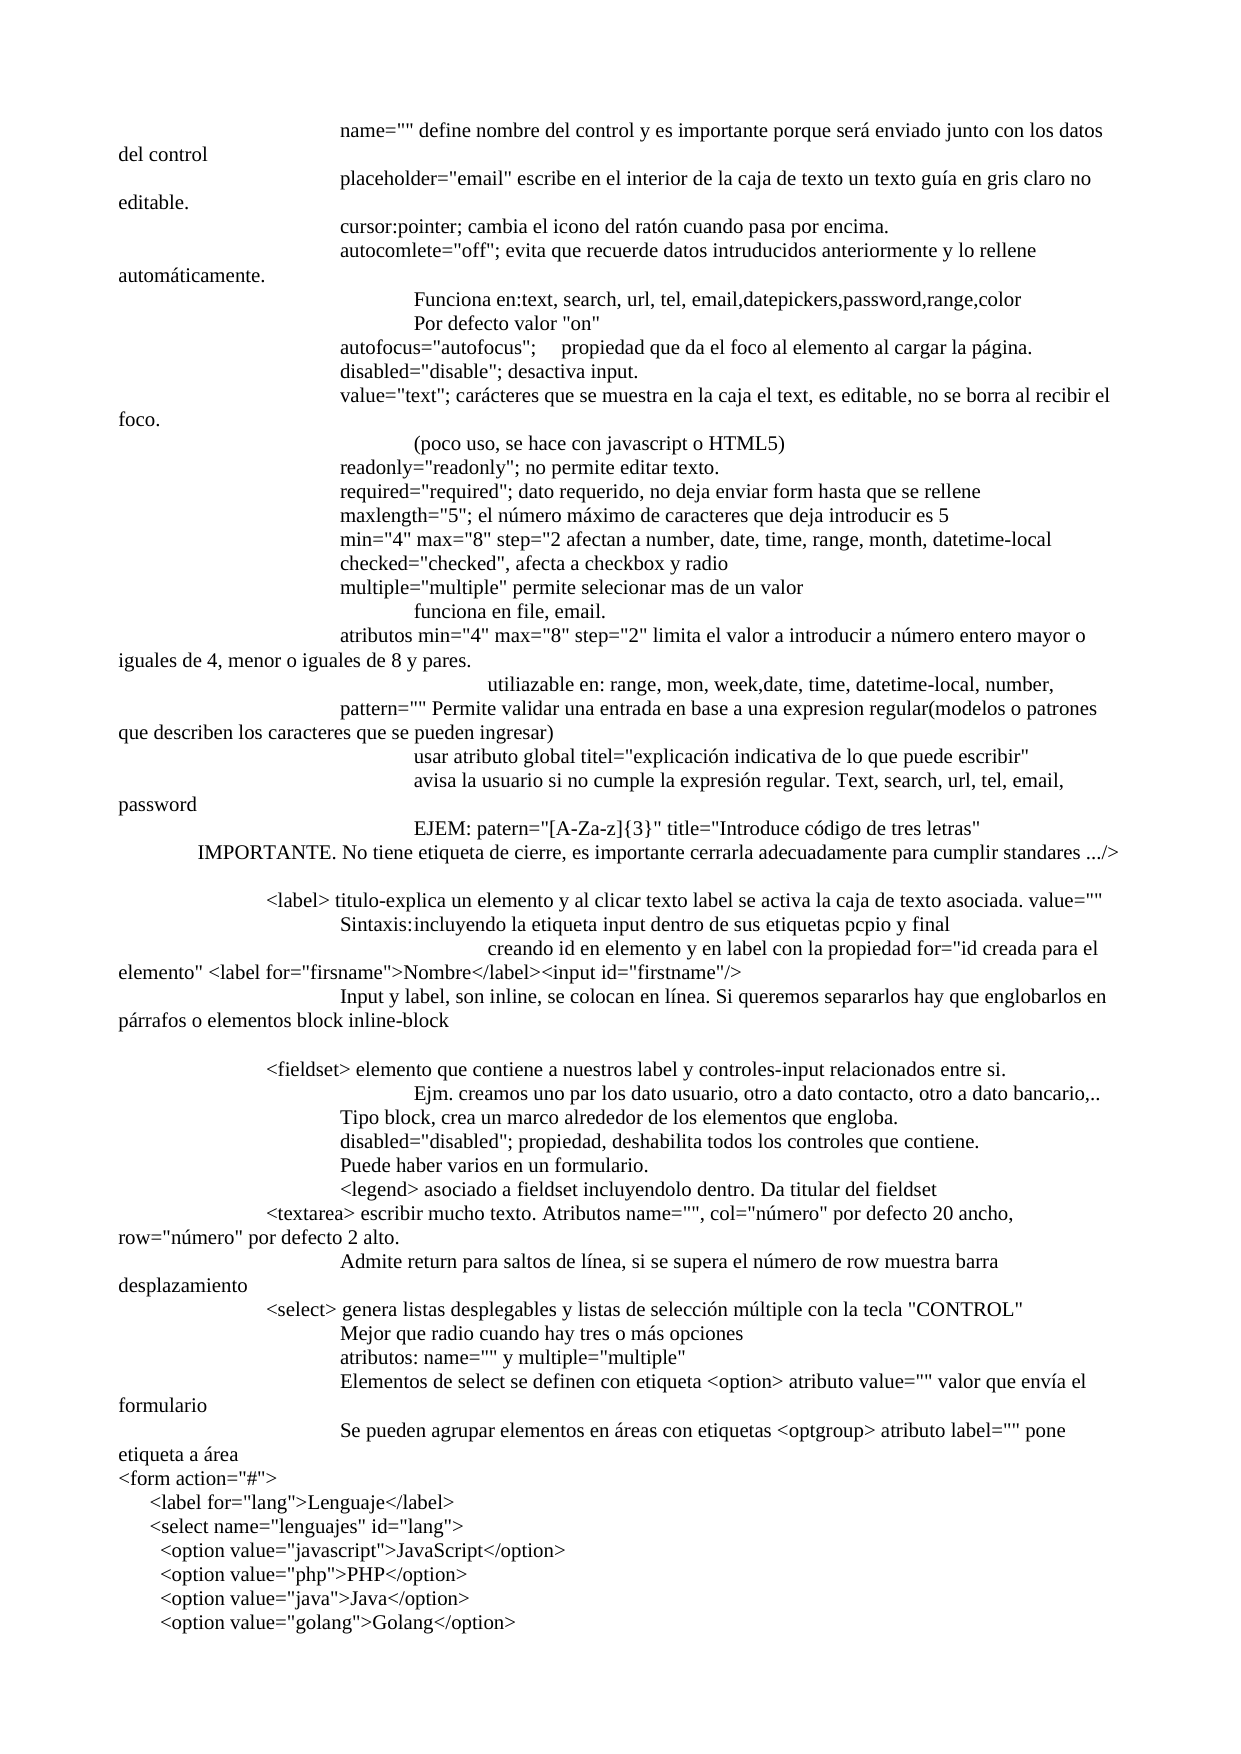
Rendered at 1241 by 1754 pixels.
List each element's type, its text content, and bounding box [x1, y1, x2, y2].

text Se pueden agrupar elementos en áreas con etiquetas <optgroup> atributo label="" pone etiqueta a área [118, 1417, 1122, 1466]
text autofocus="autofocus"; propiedad que da el foco al elemento al cargar la página. [118, 335, 1122, 359]
text Elementos de select se definen con etiqueta <option> atributo value="" valor que envía el formulario [118, 1369, 1122, 1417]
text <select name="lenguajes" id="lang"> [118, 1514, 1122, 1538]
text creando id en elemento y en label con la propiedad for="id creada para el elemento" <label for="firsname">Nombre</label><input id="firstname"/> [118, 936, 1122, 984]
text <option value="java">Java</option> [118, 1586, 1122, 1610]
text atributos min="4" max="8" step="2" limita el valor a introducir a número entero mayor o iguales de 4, menor o iguales de 8 y pares. [118, 623, 1122, 672]
text disabled="disable"; desactiva input. [118, 359, 1122, 383]
text Puede haber varios en un formulario. [118, 1153, 1122, 1177]
text autocomlete="off"; evita que recuerde datos intruducidos anteriormente y lo rellene automáticamente. [118, 238, 1122, 287]
text <legend> asociado a fieldset incluyendolo dentro. Da titular del fieldset [118, 1177, 1122, 1201]
text <option value="javascript">JavaScript</option> [118, 1538, 1122, 1562]
text Tipo block, crea un marco alrededor de los elementos que engloba. [118, 1105, 1122, 1129]
text name="" define nombre del control y es importante porque será enviado junto con los datos del control [118, 118, 1122, 166]
text Admite return para saltos de línea, si se supera el número de row muestra barra desplazamiento [118, 1249, 1122, 1297]
text funciona en file, email. [118, 599, 1122, 623]
text Mejor que radio cuando hay tres o más opciones [118, 1321, 1122, 1345]
text pattern="" Permite validar una entrada en base a una expresion regular(modelos o patrones que describen los caracteres que se pueden ingresar) [118, 696, 1122, 744]
text EJEM: patern="[A-Za-z]{3}" title="Introduce código de tres letras" [118, 816, 1122, 840]
text Input y label, son inline, se colocan en línea. Si queremos separarlos hay que englobarlos en párrafos o elementos block inline-block [118, 984, 1122, 1032]
text <label> titulo-explica un elemento y al clicar texto label se activa la caja de texto asociada. value="" [118, 888, 1122, 912]
text required="required"; dato requerido, no deja enviar form hasta que se rellene [118, 479, 1122, 503]
text min="4" max="8" step="2 afectan a number, date, time, range, month, datetime-local [118, 527, 1122, 551]
text maxlength="5"; el número máximo de caracteres que deja introducir es 5 [118, 503, 1122, 527]
text value="text"; carácteres que se muestra en la caja el text, es editable, no se borra al recibir el foco. [118, 383, 1122, 431]
text <textarea> escribir mucho texto. Atributos name="", col="número" por defecto 20 ancho, row="número" por defecto 2 alto. [118, 1201, 1122, 1249]
text atributos: name="" y multiple="multiple" [118, 1345, 1122, 1369]
text cursor:pointer; cambia el icono del ratón cuando pasa por encima. [118, 214, 1122, 238]
text placeholder="email" escribe en el interior de la caja de texto un texto guía en gris claro no editable. [118, 166, 1122, 214]
text checked="checked", afecta a checkbox y radio [118, 551, 1122, 575]
text <fieldset> elemento que contiene a nuestros label y controles-input relacionados entre si. [118, 1057, 1122, 1081]
text disabled="disabled"; propiedad, deshabilita todos los controles que contiene. [118, 1129, 1122, 1153]
text <option value="golang">Golang</option> [118, 1610, 1122, 1634]
text (poco uso, se hace con javascript o HTML5) [118, 431, 1122, 455]
text multiple="multiple" permite selecionar mas de un valor [118, 575, 1122, 599]
text IMPORTANTE. No tiene etiqueta de cierre, es importante cerrarla adecuadamente para cumplir standares .../> [118, 840, 1122, 864]
text <label for="lang">Lenguaje</label> [118, 1490, 1122, 1514]
text <option value="php">PHP</option> [118, 1562, 1122, 1586]
text usar atributo global titel="explicación indicativa de lo que puede escribir" [118, 744, 1122, 768]
text readonly="readonly"; no permite editar texto. [118, 455, 1122, 479]
text Por defecto valor "on" [118, 311, 1122, 335]
text utiliazable en: range, mon, week,date, time, datetime-local, number, [118, 672, 1122, 696]
text avisa la usuario si no cumple la expresión regular. Text, search, url, tel, email, password [118, 768, 1122, 816]
text <select> genera listas desplegables y listas de selección múltiple con la tecla "CONTROL" [118, 1297, 1122, 1321]
text Funciona en:text, search, url, tel, email,datepickers,password,range,color [118, 287, 1122, 311]
text Sintaxis: incluyendo la etiqueta input dentro de sus etiquetas pcpio y final [118, 912, 1122, 936]
text <form action="#"> [118, 1466, 1122, 1490]
text Ejm. creamos uno par los dato usuario, otro a dato contacto, otro a dato bancario,.. [118, 1081, 1122, 1105]
